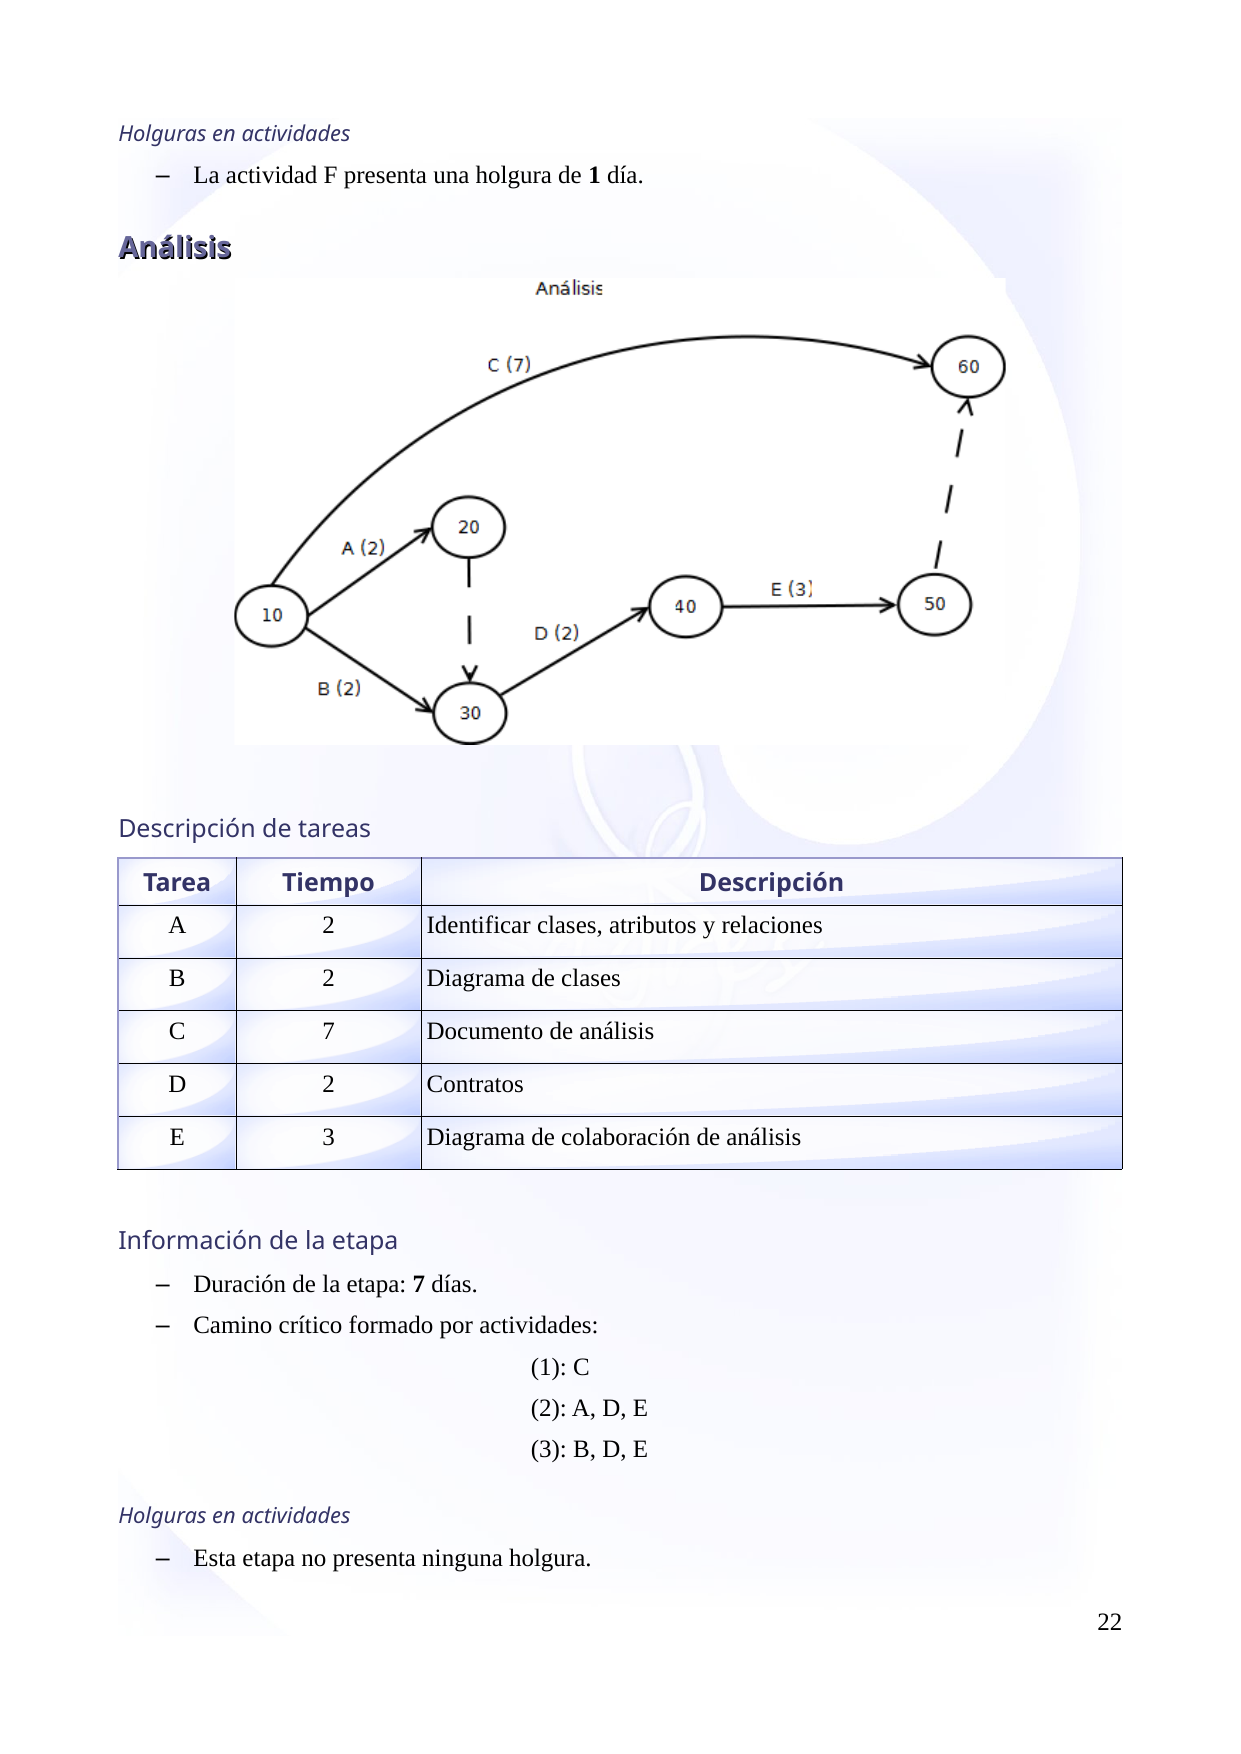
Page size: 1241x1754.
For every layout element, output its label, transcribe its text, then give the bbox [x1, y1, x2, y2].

table_header Tiempo [237, 859, 421, 905]
table_cell D [119, 1064, 236, 1116]
list (2): A, D, E [493, 1393, 1122, 1422]
subtitle Información de la etapa [118, 1223, 1122, 1257]
table_cell 2 [237, 1064, 421, 1116]
picture [118, 148, 1122, 227]
subtitle Descripción de tareas [118, 811, 1122, 845]
table_cell Diagrama de clases [422, 959, 1122, 1010]
table_header Tarea [119, 859, 236, 905]
table_cell 3 [237, 1117, 421, 1169]
subtitle Análisis [118, 227, 1122, 266]
subtitle Holguras en actividades [118, 1501, 1122, 1530]
table_cell Contratos [422, 1064, 1122, 1116]
table_cell C [119, 1011, 236, 1063]
table_cell A [119, 906, 236, 958]
table_cell B [119, 959, 236, 1010]
list (1): C [493, 1352, 1122, 1381]
table_cell E [119, 1117, 236, 1169]
table_cell 7 [237, 1011, 421, 1063]
picture [118, 845, 1122, 857]
subtitle Holguras en actividades [118, 118, 1122, 148]
table_cell Documento de análisis [422, 1011, 1122, 1063]
picture [118, 1170, 1122, 1223]
list Duración de la etapa: 7 días. [156, 1269, 1122, 1298]
picture [118, 1257, 1122, 1501]
list (3): B, D, E [493, 1434, 1122, 1463]
list Esta etapa no presenta ninguna holgura. [156, 1543, 1122, 1572]
table_cell 2 [237, 959, 421, 1010]
list Camino crítico formado por actividades: [156, 1311, 1122, 1339]
table_header Descripción [422, 859, 1122, 905]
table_cell Identificar clases, atributos y relaciones [422, 906, 1122, 958]
table_cell Diagrama de colaboración de análisis [422, 1117, 1122, 1169]
list La actividad F presenta una holgura de 1 día. [156, 160, 1122, 189]
picture [118, 266, 1122, 811]
table_cell 2 [237, 906, 421, 958]
picture [118, 1530, 1122, 1636]
